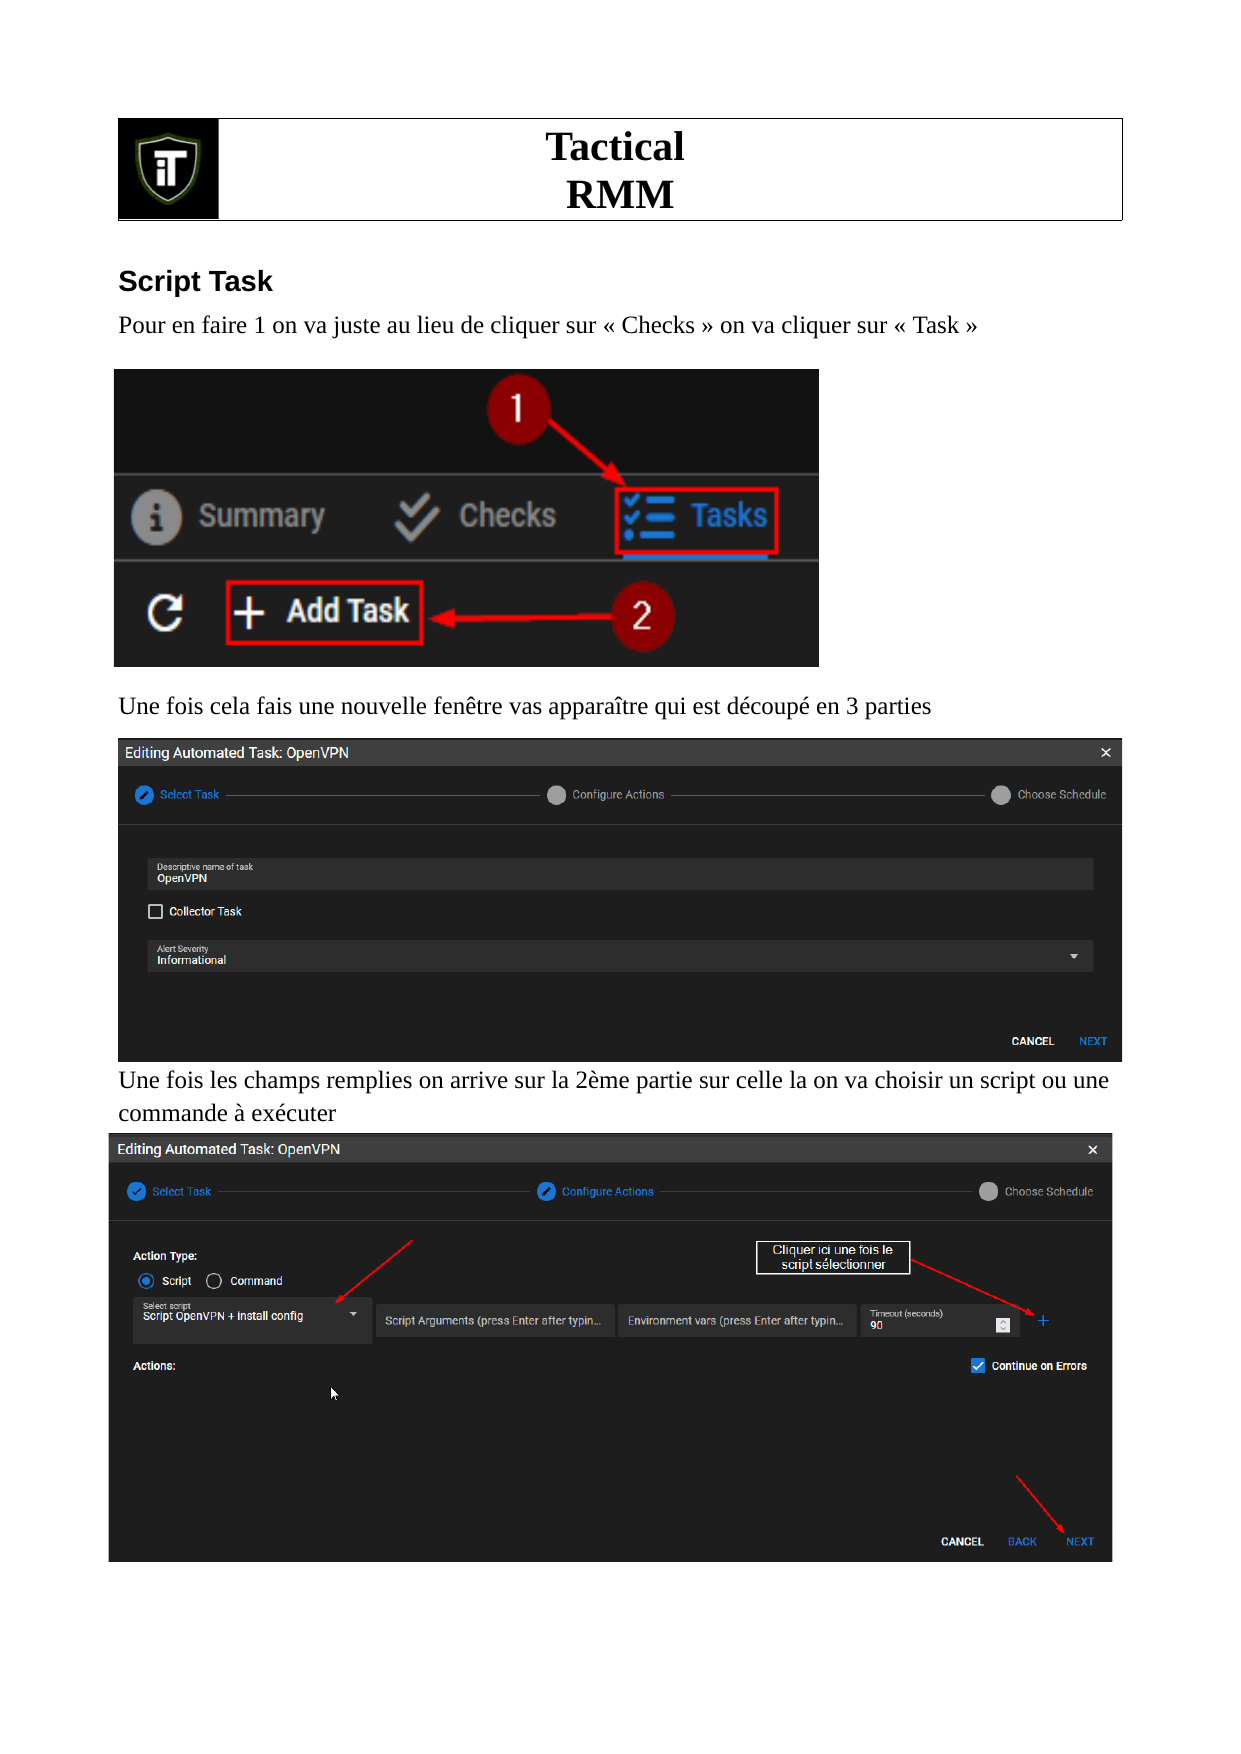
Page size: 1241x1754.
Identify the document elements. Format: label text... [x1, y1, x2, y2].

subtitle Script Task [118, 264, 1122, 298]
picture [113, 369, 819, 667]
picture [118, 118, 219, 219]
text Une fois cela fais une nouvelle fenêtre vas apparaître qui est découpé en 3 parties [118, 691, 1122, 720]
text Une fois les champs remplies on arrive sur la 2ème partie sur celle la on va choisir un script ou une commande à exécuter [118, 1062, 1122, 1127]
picture [108, 1133, 1113, 1562]
picture [118, 738, 1123, 1062]
text Pour en faire 1 on va juste au lieu de cliquer sur « Checks » on va cliquer sur « Task » [118, 310, 1122, 339]
